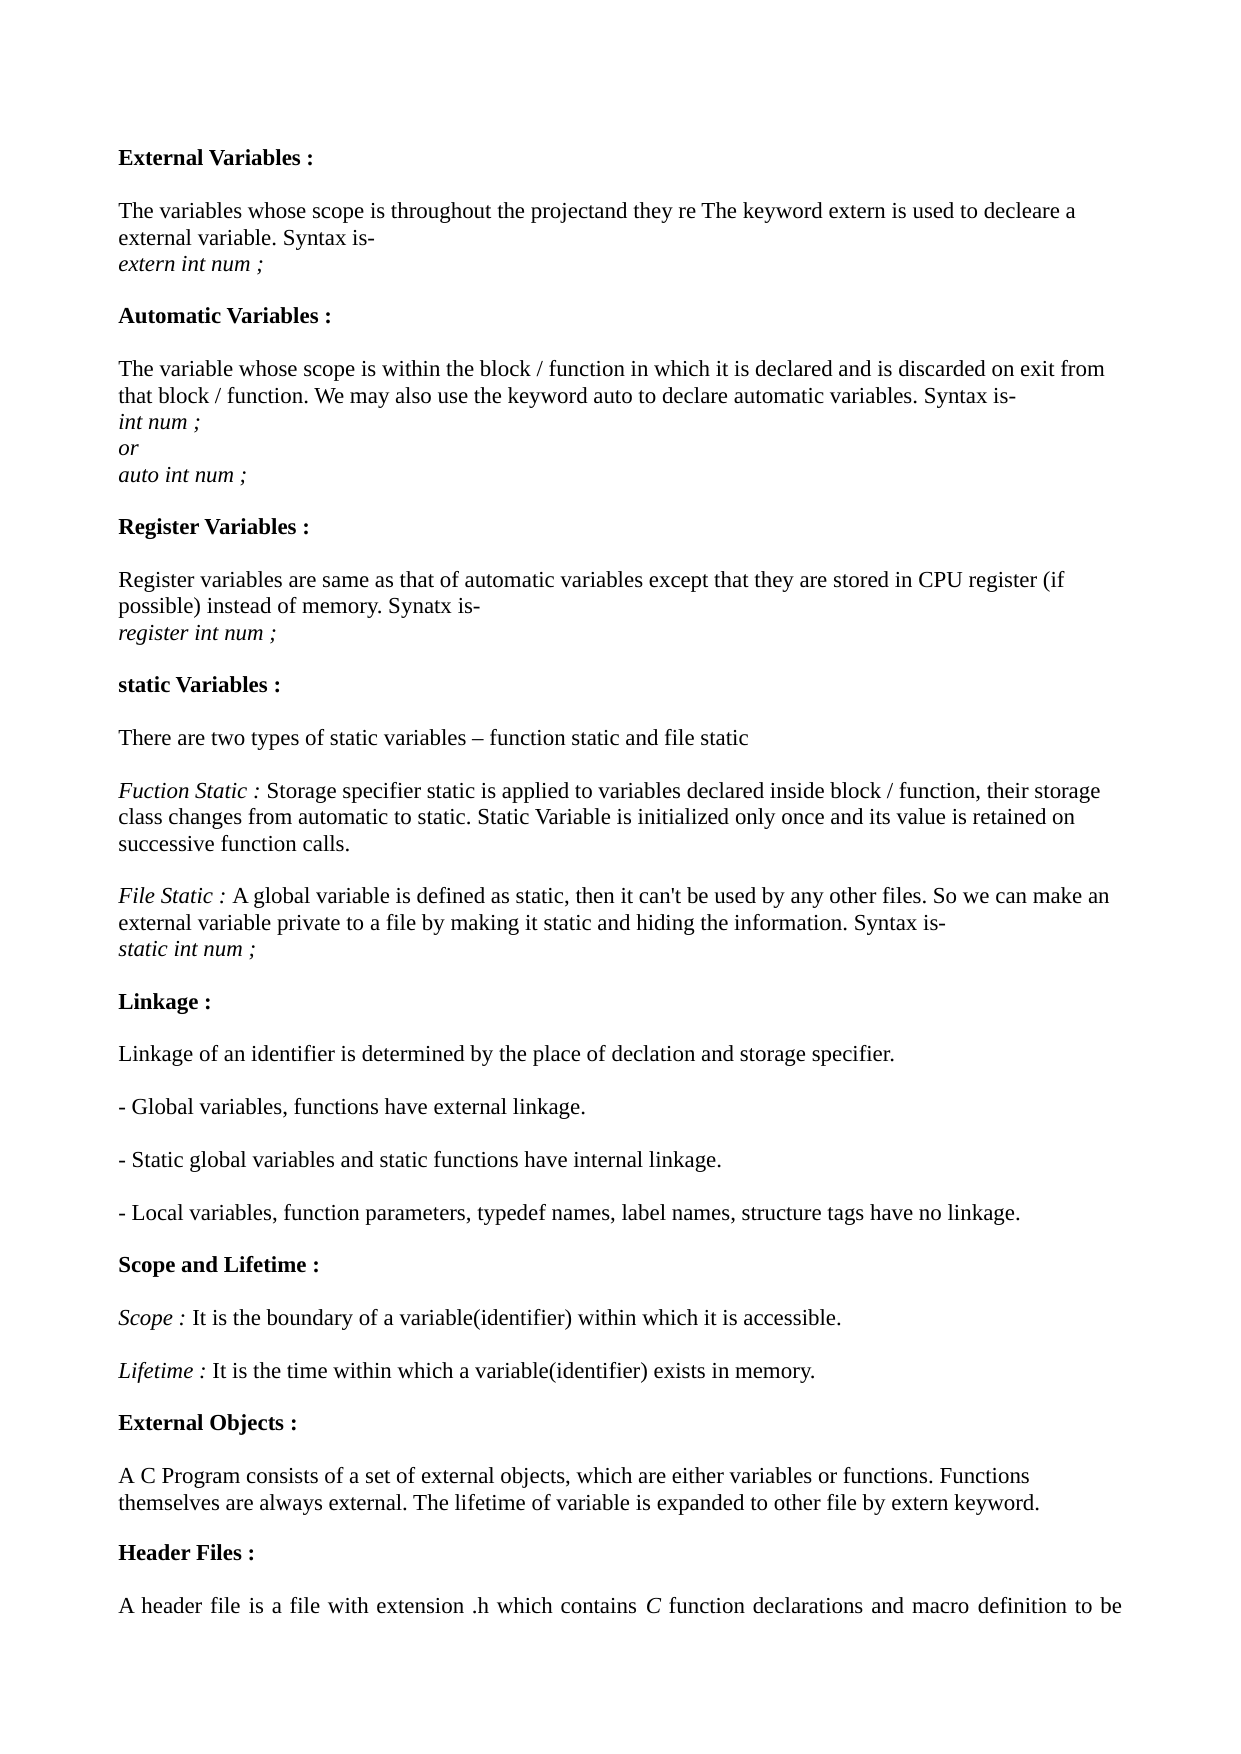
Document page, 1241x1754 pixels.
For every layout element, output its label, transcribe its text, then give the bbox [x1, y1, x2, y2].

text External Variables : [118, 144, 1122, 171]
text Fuction Static : Storage specifier static is applied to variables declared inside block / function, their storage class changes from automatic to static. Static Variable is initialized only once and its value is retained on successive function calls. [118, 777, 1122, 856]
text Register Variables : [118, 513, 1122, 540]
text - Global variables, functions have external linkage. [118, 1093, 1122, 1119]
text - Static global variables and static functions have internal linkage. [118, 1146, 1122, 1172]
text register int num ; [118, 619, 1122, 645]
text A C Program consists of a set of external objects, which are either variables or functions. Functions themselves are always external. The lifetime of variable is expanded to other file by extern keyword. [118, 1462, 1122, 1515]
text Linkage : [118, 988, 1122, 1014]
text File Static : A global variable is defined as static, then it can't be used by any other files. So we can make an external variable private to a file by making it static and hiding the information. Syntax is- [118, 882, 1122, 935]
text External Objects : [118, 1409, 1122, 1436]
text There are two types of static variables – function static and file static [118, 724, 1122, 751]
text auto int num ; [118, 461, 1122, 487]
text or [118, 434, 1122, 461]
text Header Files : [118, 1539, 1122, 1565]
text Automatic Variables : [118, 303, 1122, 329]
text Linkage of an identifier is determined by the place of declation and storage specifier. [118, 1041, 1122, 1067]
text Lifetime : It is the time within which a variable(identifier) exists in memory. [118, 1357, 1122, 1383]
text static int num ; [118, 935, 1122, 961]
text The variables whose scope is throughout the projectand they re The keyword extern is used to decleare a external variable. Syntax is- [118, 197, 1122, 250]
text Register variables are same as that of automatic variables except that they are stored in CPU register (if possible) instead of memory. Synatx is- [118, 566, 1122, 619]
text Scope and Lifetime : [118, 1251, 1122, 1278]
text static Variables : [118, 672, 1122, 698]
text int num ; [118, 408, 1122, 434]
text - Local variables, function parameters, typedef names, label names, structure tags have no linkage. [118, 1199, 1122, 1225]
text A header file is a file with extension .h which contains C function declarations and macro definition to be [118, 1592, 1122, 1618]
text Scope : It is the boundary of a variable(identifier) within which it is accessible. [118, 1304, 1122, 1330]
text The variable whose scope is within the block / function in which it is declared and is discarded on exit from that block / function. We may also use the keyword auto to declare automatic variables. Syntax is- [118, 355, 1122, 408]
text extern int num ; [118, 250, 1122, 276]
